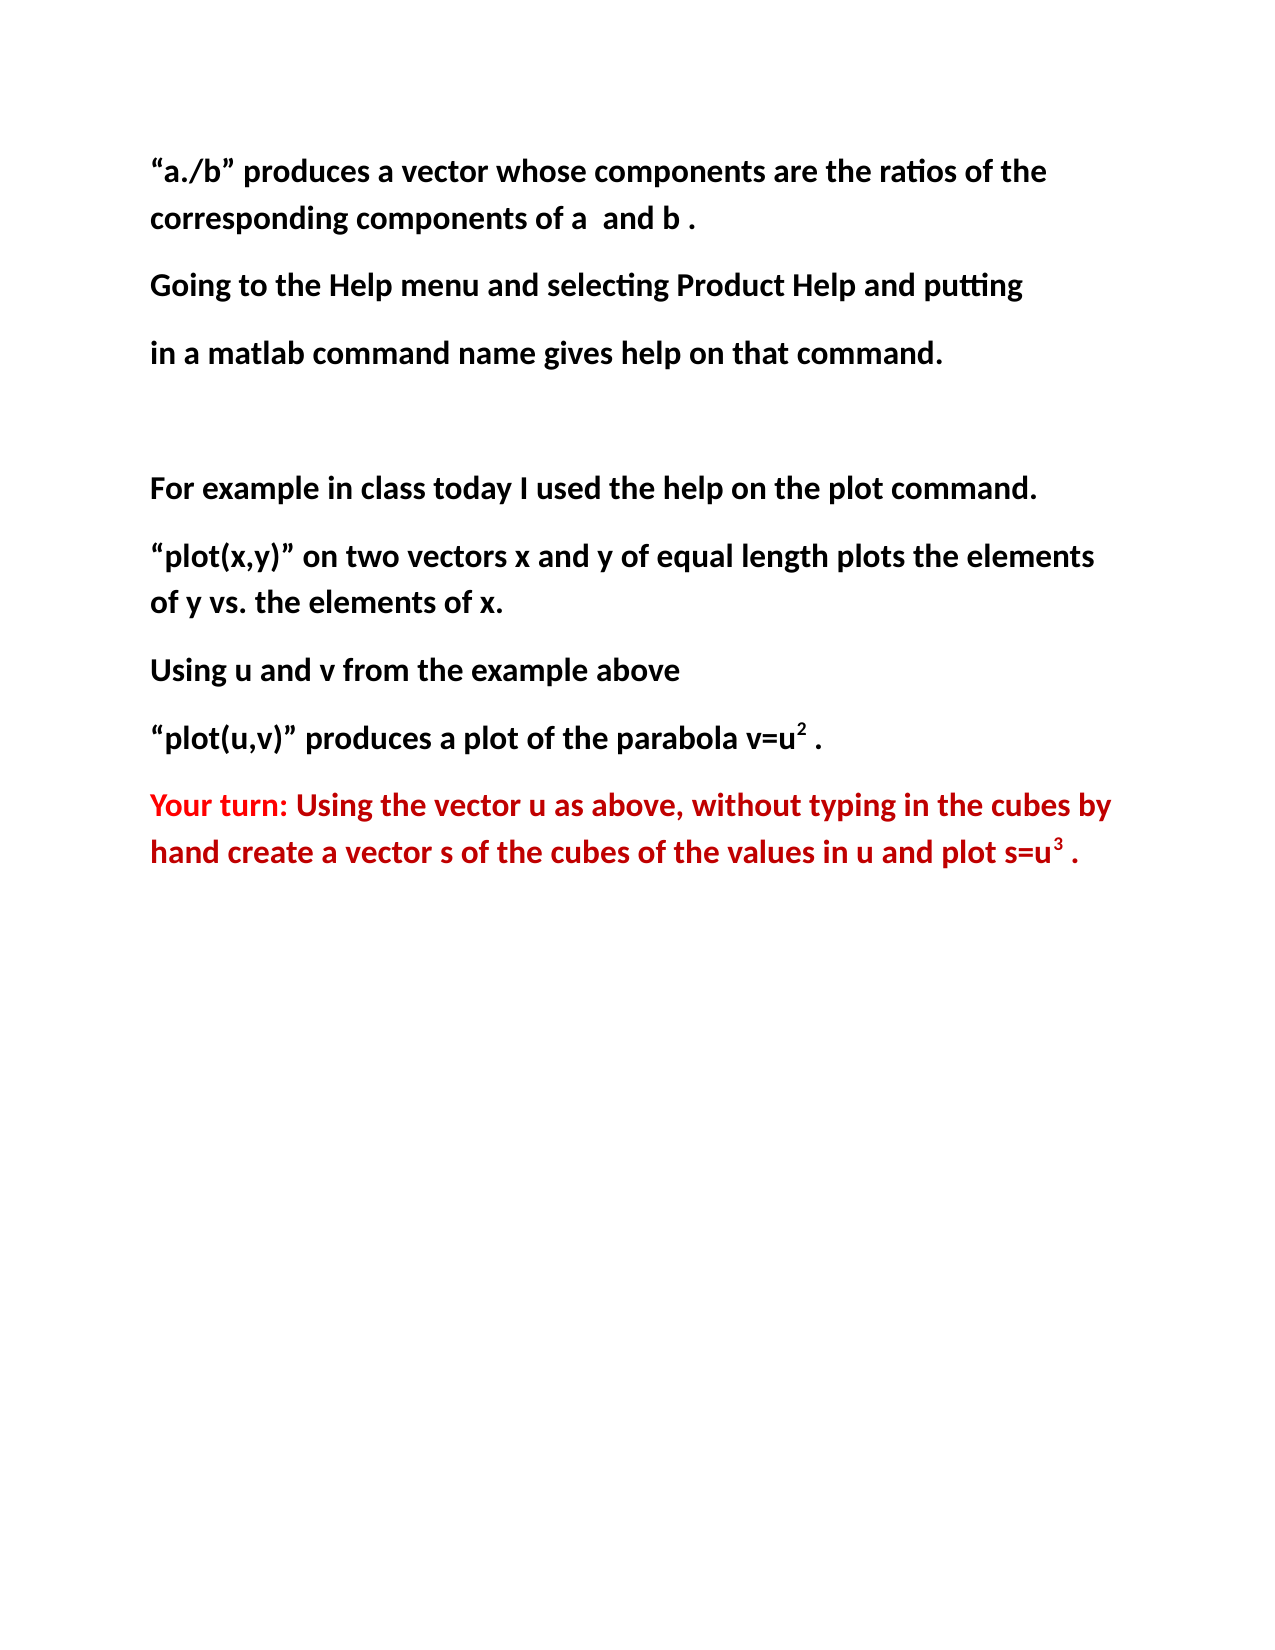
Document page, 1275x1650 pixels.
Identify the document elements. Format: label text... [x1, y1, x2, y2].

text Your turn: Using the vector u as above, without typing in the cubes by hand create a vector s of the cubes of the values in u and plot s=u3 . [150, 784, 1125, 872]
text Going to the Help menu and selecting Product Help and putting [150, 264, 1125, 305]
text “a./b” produces a vector whose components are the ratios of the corresponding components of a and b . [150, 150, 1125, 237]
text Using u and v from the example above [150, 649, 1125, 690]
text in a matlab command name gives help on that command. [150, 332, 1125, 373]
text “plot(u,v)” produces a plot of the parabola v=u2 . [150, 717, 1125, 757]
text For example in class today I used the help on the plot command. [150, 467, 1125, 508]
text “plot(x,y)” on two vectors x and y of equal length plots the elements of y vs. the elements of x. [150, 535, 1125, 622]
